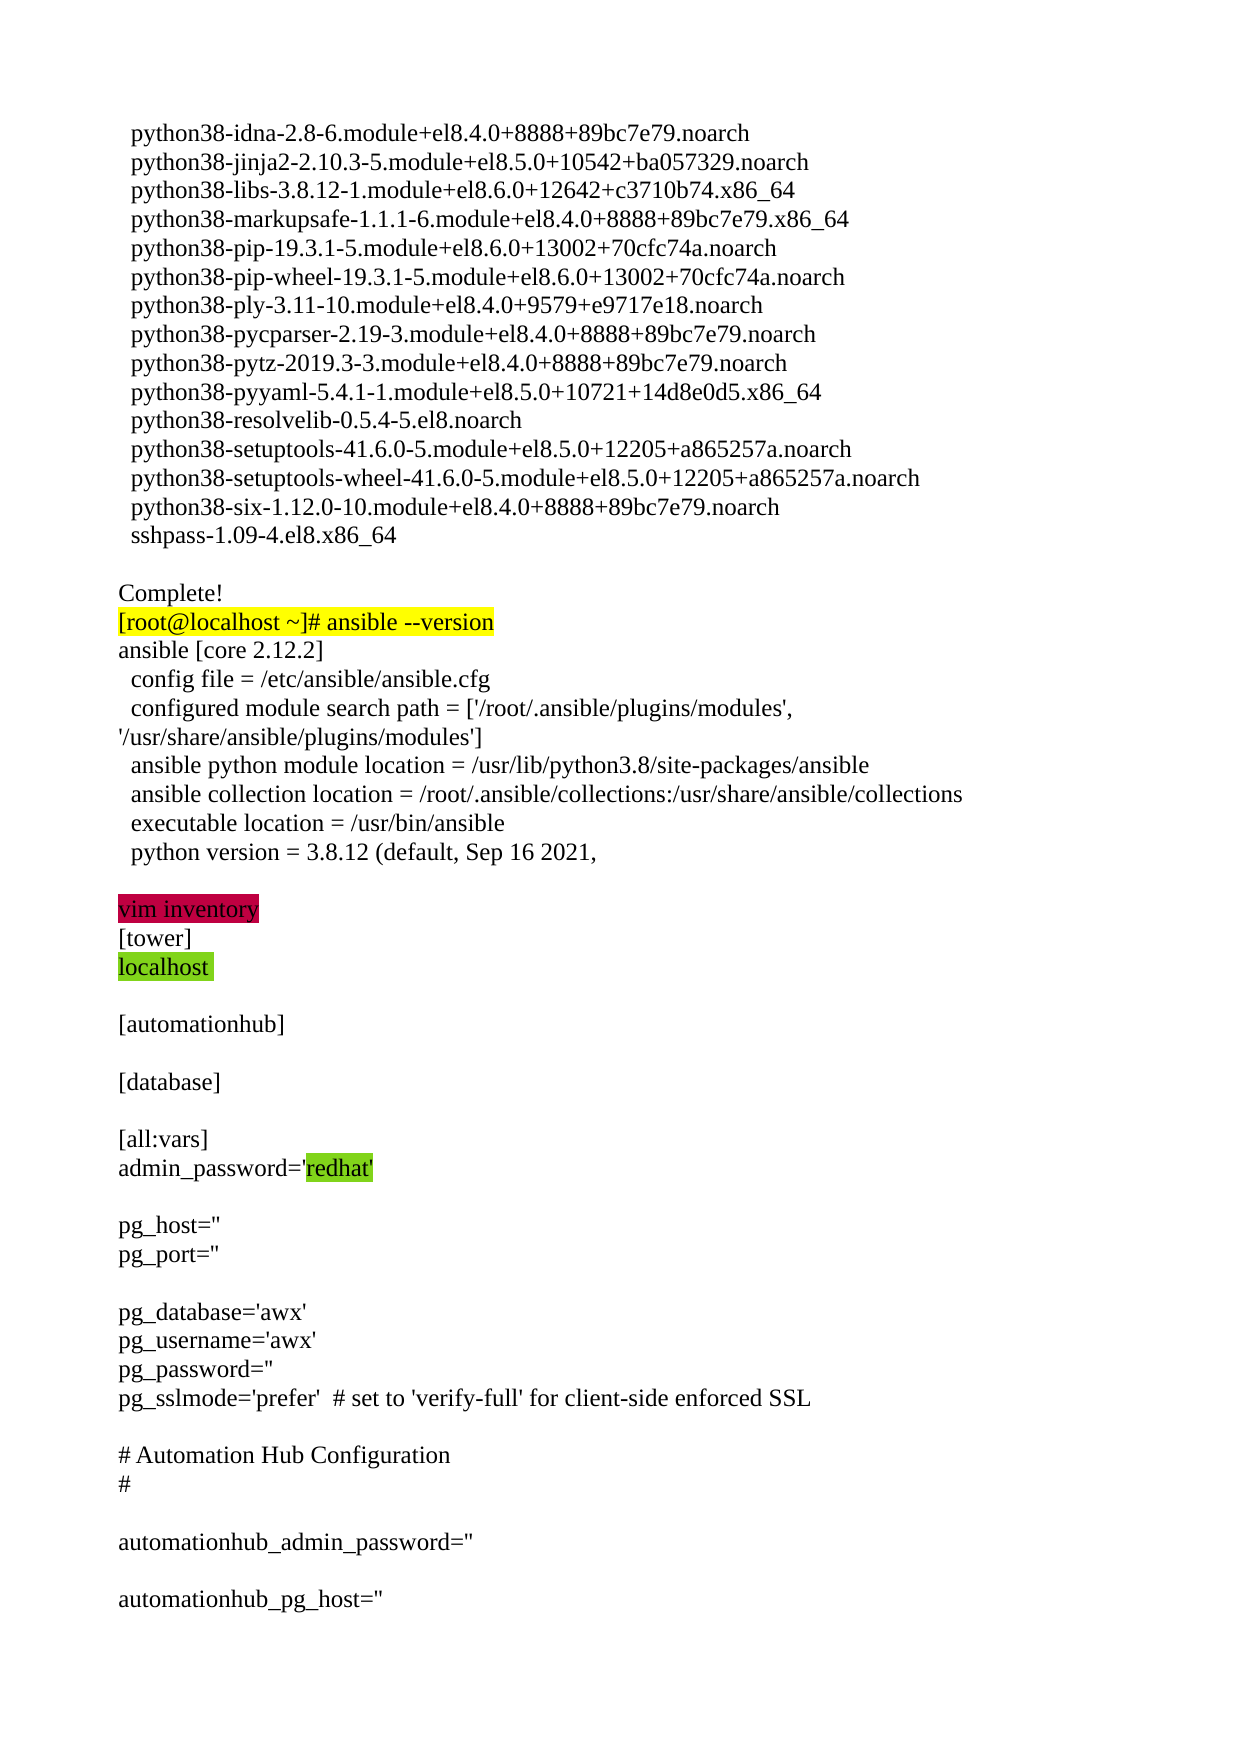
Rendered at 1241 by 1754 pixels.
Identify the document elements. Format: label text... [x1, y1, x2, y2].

text ansible [core 2.12.2] [118, 636, 1122, 664]
text localhost [118, 952, 1122, 981]
text python38-pytz-2019.3-3.module+el8.4.0+8888+89bc7e79.noarch [118, 348, 1122, 377]
text automationhub_pg_host='' [118, 1584, 1122, 1613]
text pg_password='' [118, 1354, 1122, 1383]
text admin_password='redhat' [118, 1153, 1122, 1182]
text [all:vars] [118, 1124, 1122, 1153]
text pg_port='' [118, 1239, 1122, 1268]
text python38-pip-wheel-19.3.1-5.module+el8.6.0+13002+70cfc74a.noarch [118, 262, 1122, 291]
text python38-libs-3.8.12-1.module+el8.6.0+12642+c3710b74.x86_64 [118, 176, 1122, 204]
text automationhub_admin_password='' [118, 1527, 1122, 1556]
text python version = 3.8.12 (default, Sep 16 2021, [118, 837, 1122, 866]
text ansible python module location = /usr/lib/python3.8/site-packages/ansible [118, 751, 1122, 779]
text pg_host='' [118, 1211, 1122, 1239]
text [root@localhost ~]# ansible --version [118, 607, 1122, 636]
text Complete! [118, 578, 1122, 607]
text python38-resolvelib-0.5.4-5.el8.noarch [118, 406, 1122, 434]
text python38-setuptools-wheel-41.6.0-5.module+el8.5.0+12205+a865257a.noarch [118, 463, 1122, 492]
text python38-setuptools-41.6.0-5.module+el8.5.0+12205+a865257a.noarch [118, 434, 1122, 463]
text python38-markupsafe-1.1.1-6.module+el8.4.0+8888+89bc7e79.x86_64 [118, 204, 1122, 233]
text config file = /etc/ansible/ansible.cfg [118, 664, 1122, 693]
text configured module search path = ['/root/.ansible/plugins/modules', '/usr/share/ansible/plugins/modules'] [118, 693, 1122, 751]
text [database] [118, 1067, 1122, 1096]
text python38-ply-3.11-10.module+el8.4.0+9579+e9717e18.noarch [118, 291, 1122, 319]
text ansible collection location = /root/.ansible/collections:/usr/share/ansible/collections [118, 779, 1122, 808]
text pg_database='awx' [118, 1297, 1122, 1326]
text python38-jinja2-2.10.3-5.module+el8.5.0+10542+ba057329.noarch [118, 147, 1122, 176]
text executable location = /usr/bin/ansible [118, 808, 1122, 837]
text [tower] [118, 923, 1122, 952]
text pg_username='awx' [118, 1326, 1122, 1354]
text python38-six-1.12.0-10.module+el8.4.0+8888+89bc7e79.noarch [118, 492, 1122, 521]
text python38-pip-19.3.1-5.module+el8.6.0+13002+70cfc74a.noarch [118, 233, 1122, 262]
text python38-pyyaml-5.4.1-1.module+el8.5.0+10721+14d8e0d5.x86_64 [118, 377, 1122, 406]
text python38-pycparser-2.19-3.module+el8.4.0+8888+89bc7e79.noarch [118, 319, 1122, 348]
text # [118, 1469, 1122, 1498]
text [automationhub] [118, 1009, 1122, 1038]
text sshpass-1.09-4.el8.x86_64 [118, 521, 1122, 549]
text pg_sslmode='prefer' # set to 'verify-full' for client-side enforced SSL [118, 1383, 1122, 1412]
text vim inventory [118, 894, 1122, 923]
text python38-idna-2.8-6.module+el8.4.0+8888+89bc7e79.noarch [118, 118, 1122, 147]
text # Automation Hub Configuration [118, 1441, 1122, 1469]
